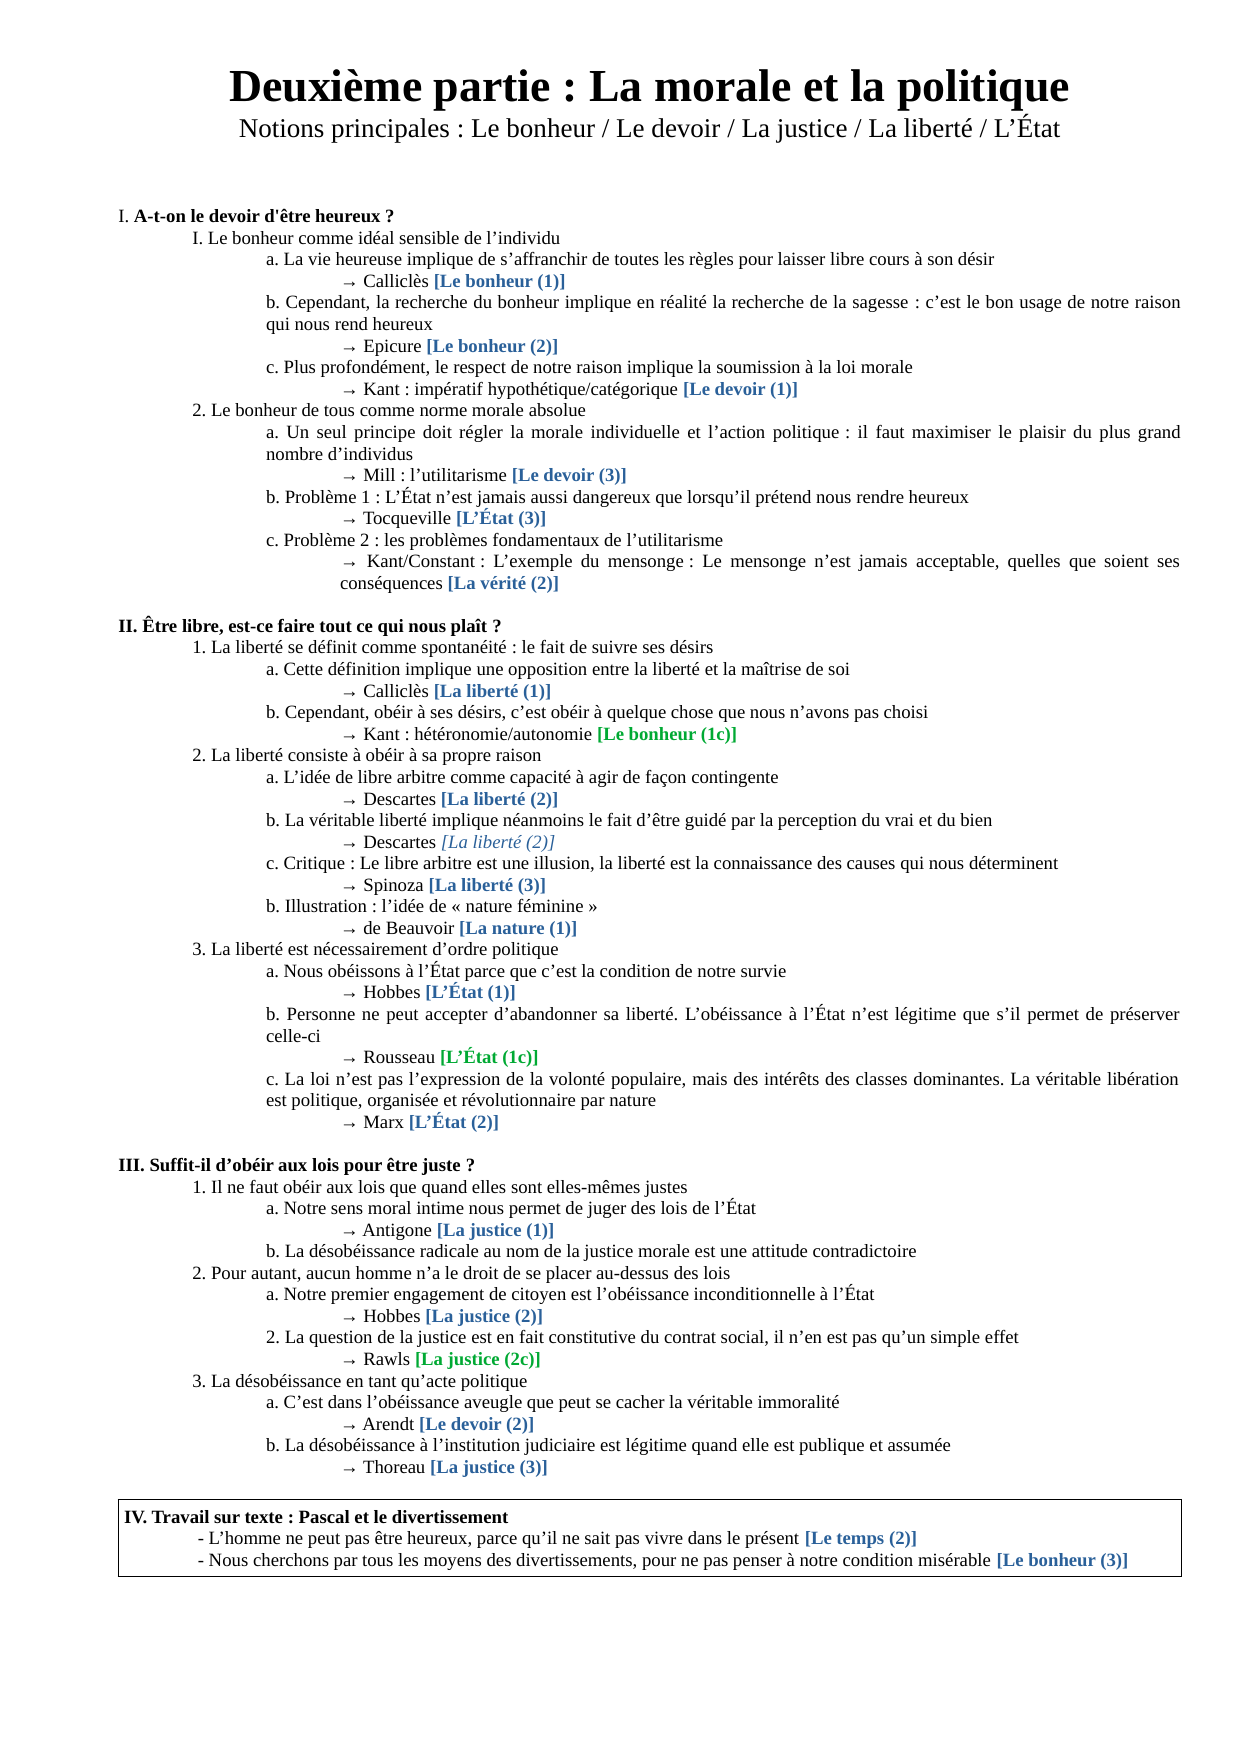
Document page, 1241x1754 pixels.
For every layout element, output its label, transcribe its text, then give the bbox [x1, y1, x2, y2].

text 2. La liberté consiste à obéir à sa propre raison [192, 744, 1181, 766]
text a. Notre premier engagement de citoyen est l’obéissance inconditionnelle à l’État [266, 1283, 1181, 1305]
text I. A-t-on le devoir d'être heureux ? [118, 205, 1181, 227]
text → Descartes [La liberté (2)] [340, 831, 1181, 852]
text c. La loi n’est pas l’expression de la volonté populaire, mais des intérêts des classes dominantes. La véritable libération est politique, organisée et révolutionnaire par nature [266, 1068, 1181, 1111]
table_header IV. Travail sur texte : Pascal et le divertissement - L’homme ne peut pas être heureux, parce qu’il ne sait pas vivre dans le présent [Le temps (2)] - Nous cherchons par tous les moyens des divertissements, pour ne pas penser à notre condition misérable [Le bonheur (3)] [119, 1500, 1181, 1576]
text a. C’est dans l’obéissance aveugle que peut se cacher la véritable immoralité [266, 1391, 1181, 1413]
text → Antigone [La justice (1)] [340, 1219, 1181, 1240]
text 2. La question de la justice est en fait constitutive du contrat social, il n’en est pas qu’un simple effet [266, 1326, 1181, 1348]
text b. Cependant, obéir à ses désirs, c’est obéir à quelque chose que nous n’avons pas choisi [266, 701, 1181, 723]
text Deuxième partie : La morale et la politique [118, 59, 1181, 112]
text b. Personne ne peut accepter d’abandonner sa liberté. L’obéissance à l’État n’est légitime que s’il permet de préserver celle-ci [266, 1003, 1181, 1046]
text b. La désobéissance à l’institution judiciaire est légitime quand elle est publique et assumée [266, 1434, 1181, 1456]
text → Thoreau [La justice (3)] [340, 1456, 1181, 1477]
text b. La désobéissance radicale au nom de la justice morale est une attitude contradictoire [266, 1240, 1181, 1262]
text → Marx [L’État (2)] [340, 1111, 1181, 1132]
text a. Cette définition implique une opposition entre la liberté et la maîtrise de soi [266, 658, 1181, 679]
text → Kant : impératif hypothétique/catégorique [Le devoir (1)] [340, 378, 1181, 399]
text → Hobbes [L’État (1)] [340, 981, 1181, 1003]
text a. La vie heureuse implique de s’affranchir de toutes les règles pour laisser libre cours à son désir [266, 248, 1181, 270]
text a. Nous obéissons à l’État parce que c’est la condition de notre survie [266, 960, 1181, 981]
text → Hobbes [La justice (2)] [340, 1305, 1181, 1326]
text 2. Le bonheur de tous comme norme morale absolue [192, 399, 1181, 421]
text a. L’idée de libre arbitre comme capacité à agir de façon contingente [266, 766, 1181, 787]
text b. La véritable liberté implique néanmoins le fait d’être guidé par la perception du vrai et du bien [266, 809, 1181, 831]
text b. Cependant, la recherche du bonheur implique en réalité la recherche de la sagesse : c’est le bon usage de notre raison qui nous rend heureux [266, 291, 1181, 334]
text I. Le bonheur comme idéal sensible de l’individu [192, 227, 1181, 248]
text → Tocqueville [L’État (3)] [340, 507, 1181, 529]
text → Kant : hétéronomie/autonomie [Le bonheur (1c)] [340, 723, 1181, 744]
text a. Un seul principe doit régler la morale individuelle et l’action politique : il faut maximiser le plaisir du plus grand nombre d’individus [266, 421, 1181, 464]
text II. Être libre, est-ce faire tout ce qui nous plaît ? [118, 615, 1181, 636]
text 2. Pour autant, aucun homme n’a le droit de se placer au-dessus des lois [192, 1262, 1181, 1283]
text → Epicure [Le bonheur (2)] [340, 334, 1181, 356]
text 3. La liberté est nécessairement d’ordre politique [192, 938, 1181, 960]
text c. Plus profondément, le respect de notre raison implique la soumission à la loi morale [266, 356, 1181, 378]
text b. Problème 1 : L’État n’est jamais aussi dangereux que lorsqu’il prétend nous rendre heureux [266, 486, 1181, 507]
text → Spinoza [La liberté (3)] [340, 874, 1181, 895]
text 3. La désobéissance en tant qu’acte politique [192, 1369, 1181, 1391]
text 1. Il ne faut obéir aux lois que quand elles sont elles-mêmes justes [192, 1176, 1181, 1197]
text → de Beauvoir [La nature (1)] [340, 917, 1181, 938]
text → Rawls [La justice (2c)] [340, 1348, 1181, 1369]
text → Mill : l’utilitarisme [Le devoir (3)] [340, 464, 1181, 486]
text → Calliclès [Le bonheur (1)] [340, 270, 1181, 291]
text → Arendt [Le devoir (2)] [340, 1413, 1181, 1434]
text c. Problème 2 : les problèmes fondamentaux de l’utilitarisme [266, 529, 1181, 550]
text a. Notre sens moral intime nous permet de juger des lois de l’État [266, 1197, 1181, 1219]
text c. Critique : Le libre arbitre est une illusion, la liberté est la connaissance des causes qui nous déterminent [266, 852, 1181, 874]
text → Rousseau [L’État (1c)] [340, 1046, 1181, 1068]
text 1. La liberté se définit comme spontanéité : le fait de suivre ses désirs [192, 636, 1181, 658]
text b. Illustration : l’idée de « nature féminine » [266, 895, 1181, 917]
text III. Suffit-il d’obéir aux lois pour être juste ? [118, 1154, 1181, 1176]
text Notions principales : Le bonheur / Le devoir / La justice / La liberté / L’État [118, 112, 1181, 143]
text → Kant/Constant : L’exemple du mensonge : Le mensonge n’est jamais acceptable, quelles que soient ses conséquences [La vérité (2)] [340, 550, 1181, 593]
text → Calliclès [La liberté (1)] [340, 679, 1181, 701]
text → Descartes [La liberté (2)] [340, 787, 1181, 809]
